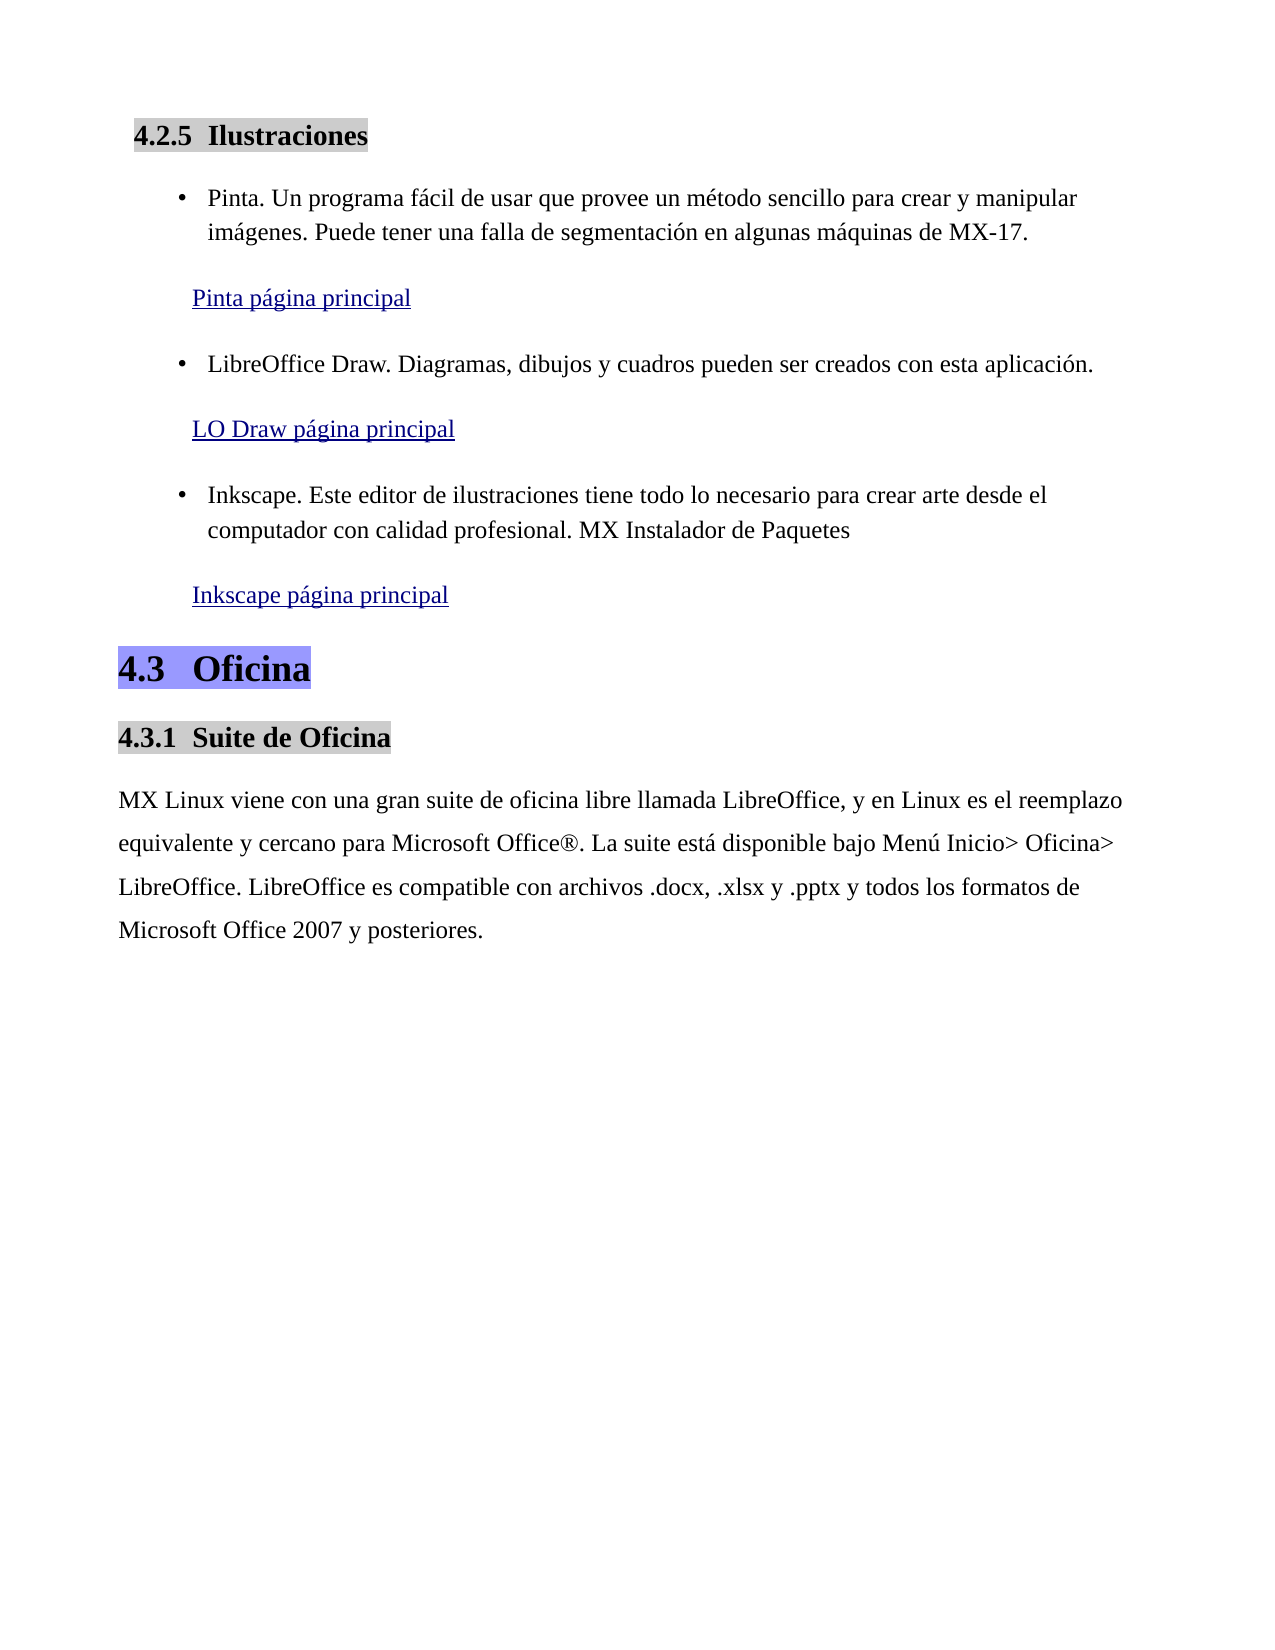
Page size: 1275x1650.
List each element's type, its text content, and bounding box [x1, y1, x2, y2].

list Inkscape página principal [162, 581, 1157, 609]
list LO Draw página principal [162, 414, 1157, 443]
list Inkscape. Este editor de ilustraciones tiene todo lo necesario para crear arte desde el computador con calidad profesional. MX Instalador de Paquetes [178, 480, 1141, 543]
subtitle 4.2.5 Ilustraciones [368, 118, 1141, 152]
list Pinta página principal [162, 283, 1157, 312]
subtitle 4.3 Oficina [311, 646, 1142, 689]
subtitle 4.3.1 Suite de Oficina [391, 721, 1157, 754]
list LibreOffice Draw. Diagramas, dibujos y cuadros pueden ser creados con esta aplicación. [178, 349, 1141, 378]
text MX Linux viene con una gran suite de oficina libre llamada LibreOffice, y en Linux es el reemplazo equivalente y cercano para Microsoft Office®. La suite está disponible bajo Menú Inicio> Oficina> LibreOffice. LibreOffice es compatible con archivos .docx, .xlsx y .pptx y todos los formatos de Microsoft Office 2007 y posteriores. [118, 785, 1142, 943]
list Pinta. Un programa fácil de usar que provee un método sencillo para crear y manipular imágenes. Puede tener una falla de segmentación en algunas máquinas de MX-17. [178, 183, 1141, 246]
